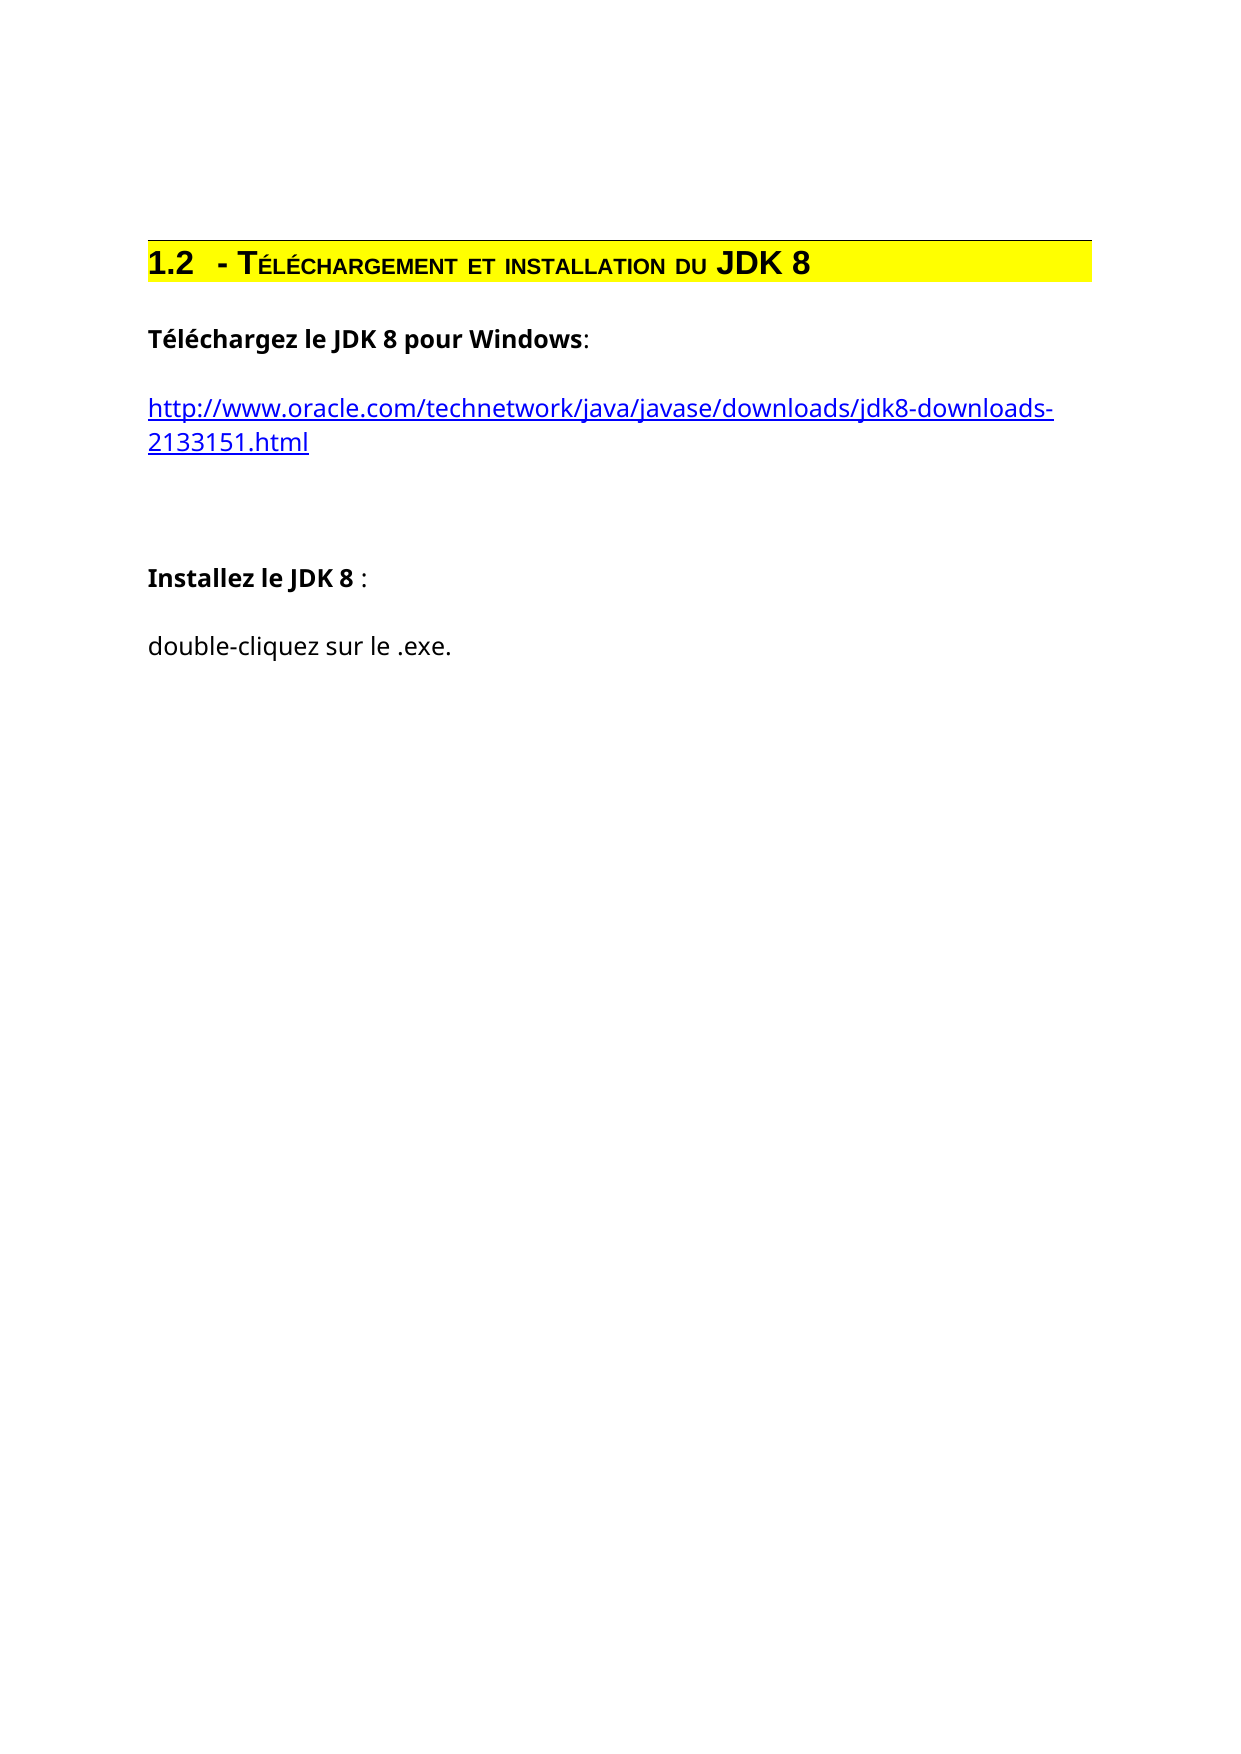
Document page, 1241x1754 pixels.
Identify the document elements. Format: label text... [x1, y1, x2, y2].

subtitle - Téléchargement et installation du JDK 8 [148, 241, 1092, 282]
text Téléchargez le JDK 8 pour Windows: [148, 322, 1092, 356]
text http://www.oracle.com/technetwork/java/javase/downloads/jdk8-downloads-2133151.html [148, 390, 1092, 458]
text Installez le JDK 8 : [148, 561, 1092, 595]
text double-cliquez sur le .exe. [148, 629, 1092, 663]
